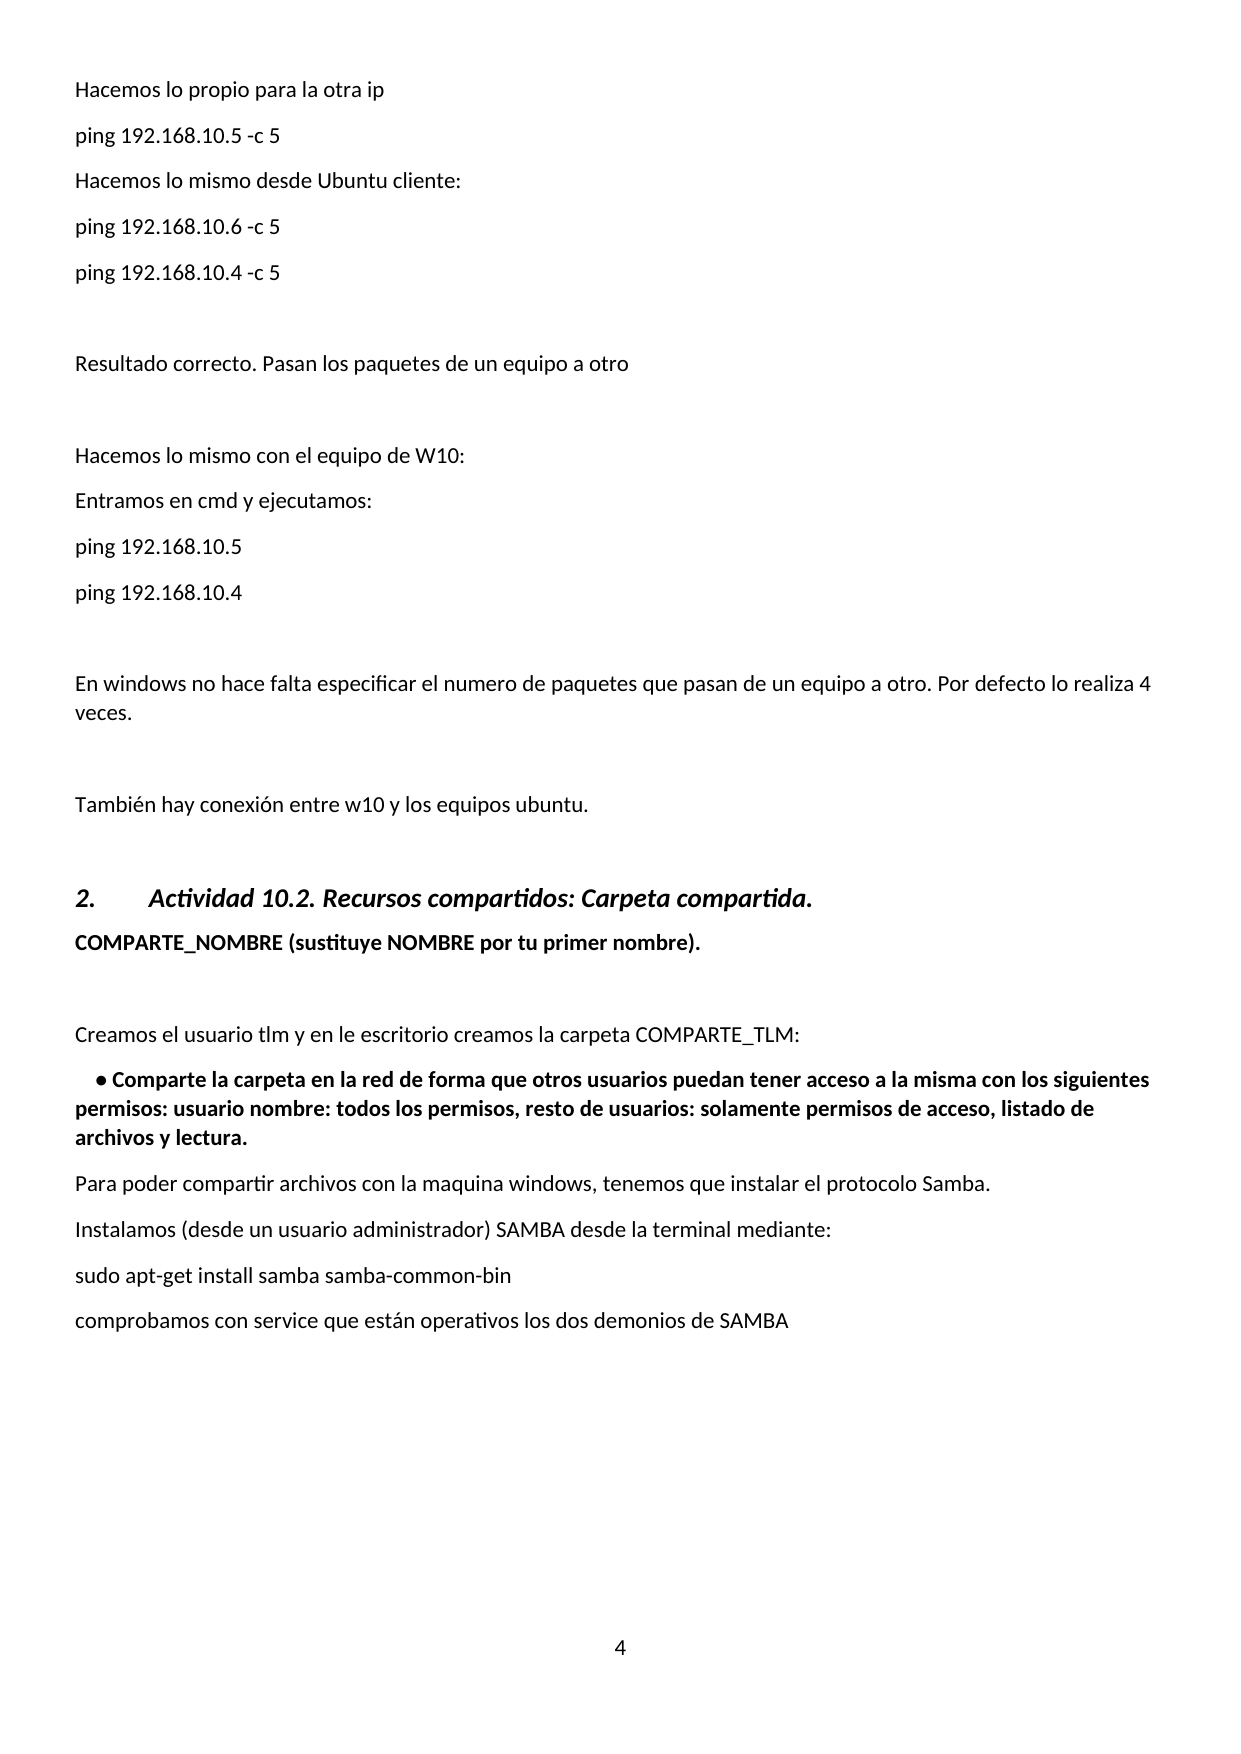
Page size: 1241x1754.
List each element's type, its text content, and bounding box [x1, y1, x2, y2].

text Hacemos lo propio para la otra ip [75, 75, 1165, 103]
text Resultado correcto. Pasan los paquetes de un equipo a otro [75, 349, 1165, 377]
text Entramos en cmd y ejecutamos: [75, 487, 1165, 514]
text comprobamos con service que están operativos los dos demonios de SAMBA [75, 1306, 1165, 1334]
text ping 192.168.10.4 [75, 578, 1165, 606]
text • Comparte la carpeta en la red de forma que otros usuarios puedan tener acceso a la misma con los siguientes permisos: usuario nombre: todos los permisos, resto de usuarios: solamente permisos de acceso, listado de archivos y lectura. [75, 1065, 1165, 1152]
text COMPARTE_NOMBRE (sustituye NOMBRE por tu primer nombre). [75, 928, 1165, 956]
text Para poder compartir archivos con la maquina windows, tenemos que instalar el protocolo Samba. [75, 1169, 1165, 1197]
text Hacemos lo mismo con el equipo de W10: [75, 441, 1165, 469]
text También hay conexión entre w10 y los equipos ubuntu. [75, 790, 1165, 818]
subtitle Actividad 10.2. Recursos compartidos: Carpeta compartida. [75, 881, 1165, 914]
text sudo apt-get install samba samba-common-bin [75, 1261, 1165, 1289]
text Instalamos (desde un usuario administrador) SAMBA desde la terminal mediante: [75, 1215, 1165, 1243]
text ping 192.168.10.5 [75, 532, 1165, 560]
text ping 192.168.10.5 -c 5 [75, 121, 1165, 149]
text Hacemos lo mismo desde Ubuntu cliente: [75, 166, 1165, 194]
text En windows no hace falta especificar el numero de paquetes que pasan de un equipo a otro. Por defecto lo realiza 4 veces. [75, 669, 1165, 727]
text Creamos el usuario tlm y en le escritorio creamos la carpeta COMPARTE_TLM: [75, 1020, 1165, 1048]
text ping 192.168.10.4 -c 5 [75, 258, 1165, 286]
text ping 192.168.10.6 -c 5 [75, 212, 1165, 240]
